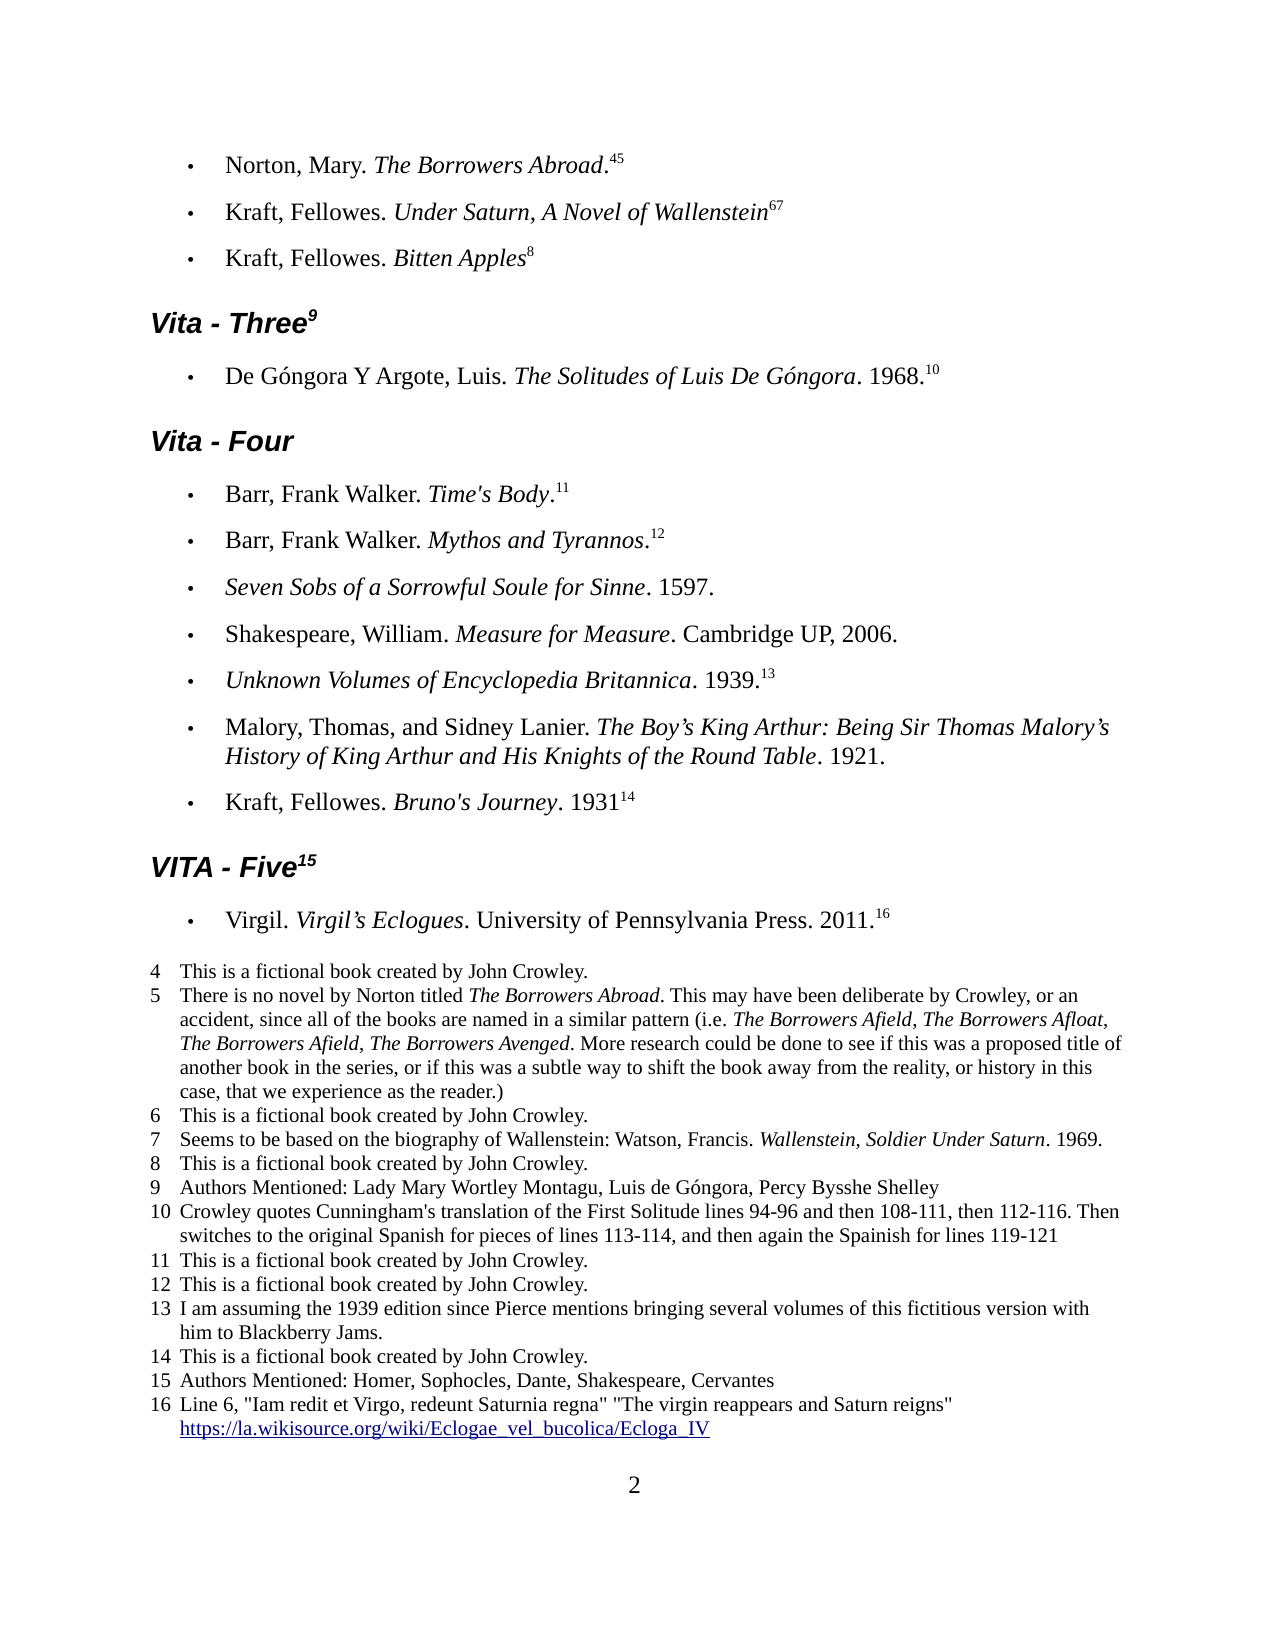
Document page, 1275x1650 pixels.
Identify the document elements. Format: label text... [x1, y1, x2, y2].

text Authors Mentioned: Homer, Sophocles, Dante, Shakespeare, Cervantes [150, 1368, 1125, 1392]
list Malory, Thomas, and Sidney Lanier. The Boy’s King Arthur: Being Sir Thomas Malory’s History of King Arthur and His Knights of the Round Table. 1921. [187, 712, 1125, 769]
list Unknown Volumes of Encyclopedia Britannica. 1939. [187, 665, 1125, 694]
list Barr, Frank Walker. Mythos and Tyrannos. [187, 525, 1125, 554]
list Norton, Mary. The Borrowers Abroad. [187, 150, 1125, 179]
subtitle Vita - Four [150, 424, 1125, 457]
list There is no novel by Norton titled The Borrowers Abroad. This may have been deliberate by Crowley, or an accident, since all of the books are named in a similar pattern (i.e. The Borrowers Afield, The Borrowers Afloat, The Borrowers Afield, The Borrowers Avenged. More research could be done to see if this was a proposed title of another book in the series, or if this was a subtle way to shift the book away from the reality, or history in this case, that we experience as the reader.) [150, 983, 1125, 1103]
list De Góngora Y Argote, Luis. The Solitudes of Luis De Góngora. 1968. [187, 361, 1125, 390]
list This is a fictional book created by John Crowley. [150, 1272, 1125, 1296]
list Crowley quotes Cunningham's translation of the First Solitude lines 94-96 and then 108-111, then 112-116. Then switches to the original Spanish for pieces of lines 113-114, and then again the Spainish for lines 119-121 [150, 1199, 1125, 1247]
list This is a fictional book created by John Crowley. [150, 1344, 1125, 1368]
list Kraft, Fellowes. Bitten Apples [187, 243, 1125, 272]
list Line 6, "Iam redit et Virgo, redeunt Saturnia regna" "The virgin reappears and Saturn reigns" https://la.wikisource.org/wiki/Eclogae_vel_bucolica/Ecloga_IV [150, 1392, 1125, 1440]
list Seems to be based on the biography of Wallenstein: Watson, Francis. Wallenstein, Soldier Under Saturn. 1969. [150, 1127, 1125, 1151]
list Shakespeare, William. Measure for Measure. Cambridge UP, 2006. [187, 619, 1125, 647]
list This is a fictional book created by John Crowley. [150, 959, 1125, 983]
list I am assuming the 1939 edition since Pierce mentions bringing several volumes of this fictitious version with him to Blackberry Jams. [150, 1296, 1125, 1344]
subtitle Vita - Three [150, 306, 1125, 339]
list Virgil. Virgil’s Eclogues. University of Pennsylvania Press. 2011. [187, 905, 1125, 934]
list This is a fictional book created by John Crowley. [150, 1103, 1125, 1127]
list Barr, Frank Walker. Time's Body. [187, 479, 1125, 507]
list Seven Sobs of a Sorrowful Soule for Sinne. 1597. [187, 572, 1125, 601]
list Kraft, Fellowes. Under Saturn, A Novel of Wallenstein [187, 197, 1125, 225]
list Kraft, Fellowes. Bruno's Journey. 1931 [187, 787, 1125, 816]
subtitle VITA - Five [150, 850, 1125, 884]
list This is a fictional book created by John Crowley. [150, 1151, 1125, 1175]
list This is a fictional book created by John Crowley. [150, 1247, 1125, 1272]
text Authors Mentioned: Lady Mary Wortley Montagu, Luis de Góngora, Percy Bysshe Shelley [150, 1175, 1125, 1199]
